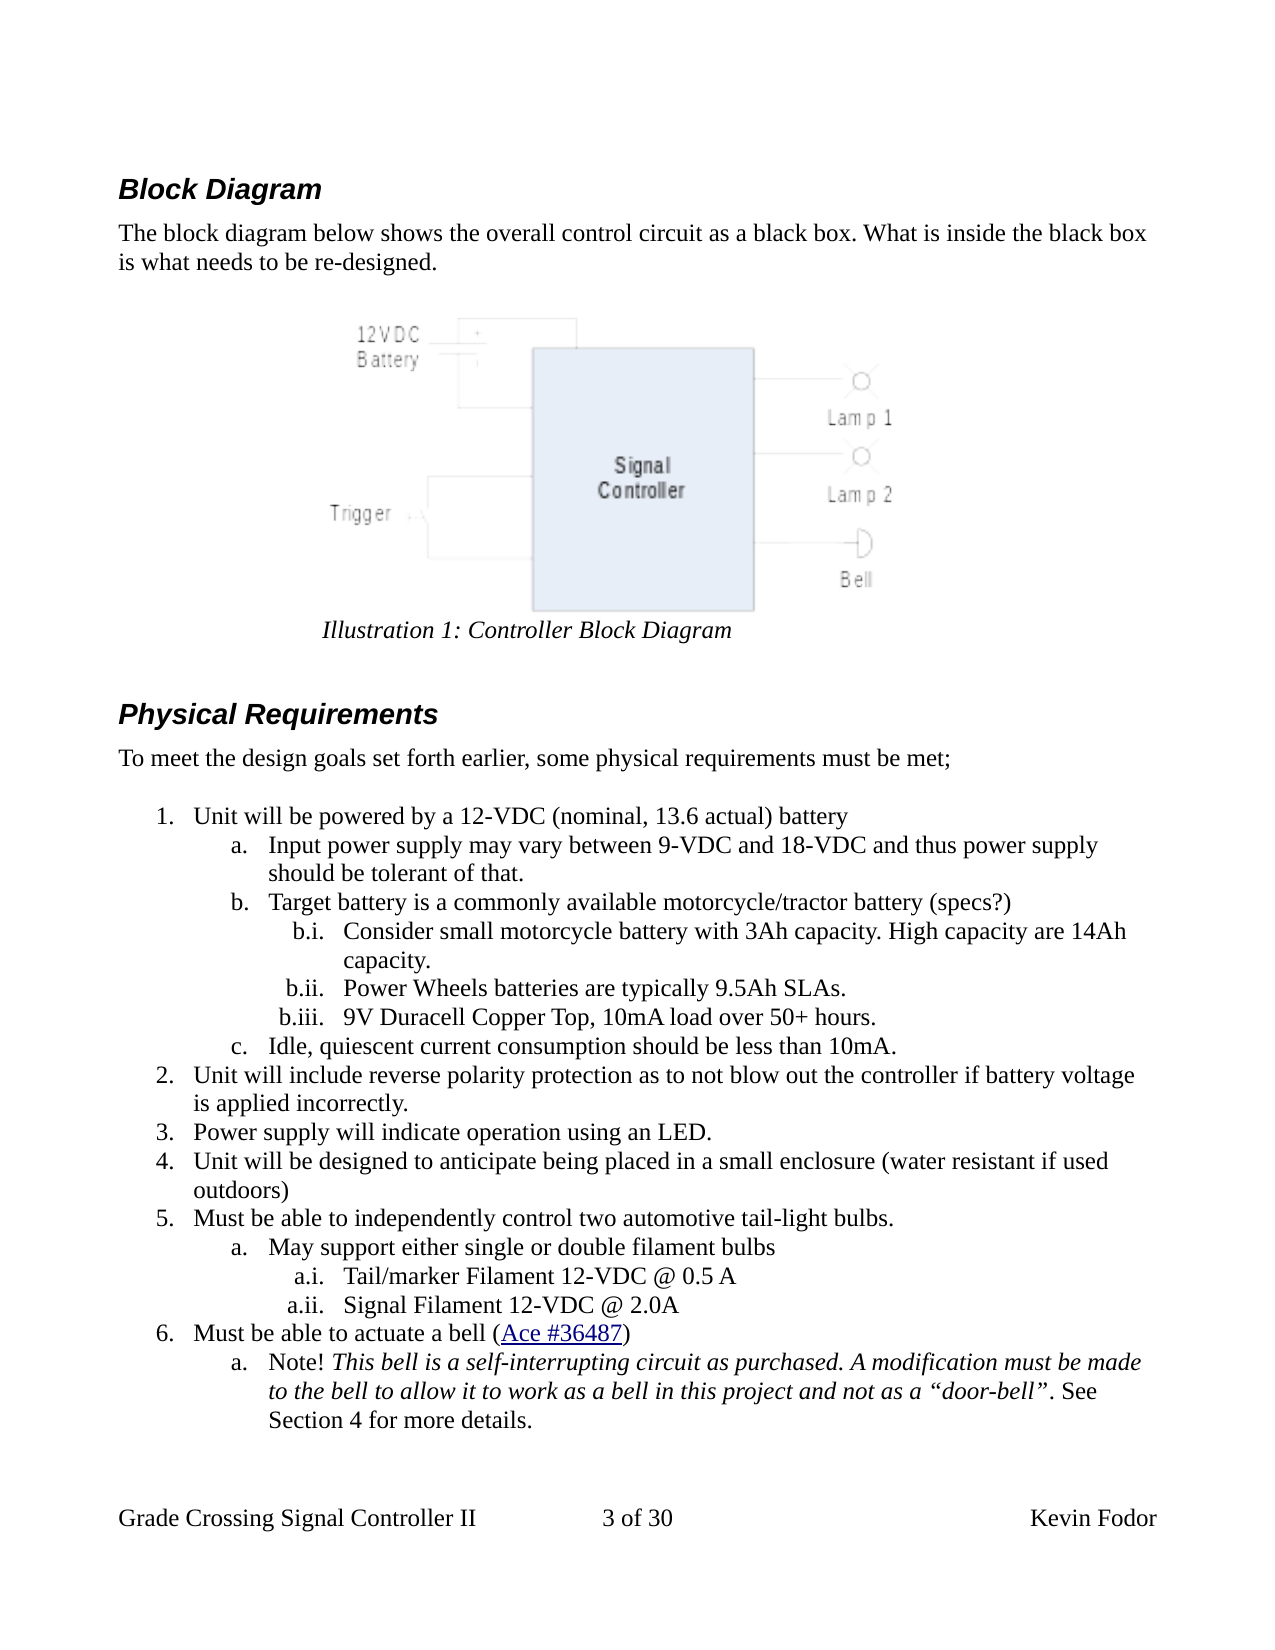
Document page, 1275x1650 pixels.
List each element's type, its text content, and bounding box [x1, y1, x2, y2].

list Unit will include reverse polarity protection as to not blow out the controller if battery voltage is applied incorrectly. [156, 1060, 1157, 1117]
list Unit will be powered by a 12-VDC (nominal, 13.6 actual) battery [156, 801, 1157, 830]
list Signal Filament 12-VDC @ 2.0A [324, 1290, 1157, 1318]
list Idle, quiescent current consumption should be less than 10mA. [231, 1031, 1157, 1060]
list Consider small motorcycle battery with 3Ah capacity. High capacity are 14Ah capacity. [324, 916, 1157, 973]
list Target battery is a commonly available motorcycle/tractor battery (specs?) [231, 887, 1157, 916]
list Power supply will indicate operation using an LED. [156, 1117, 1157, 1146]
text Illustration 1: Controller Block Diagram [322, 317, 953, 644]
list Power Wheels batteries are typically 9.5Ah SLAs. [324, 973, 1157, 1002]
list May support either single or double filament bulbs [231, 1232, 1157, 1261]
list Note! This bell is a self-interrupting circuit as purchased. A modification must be made to the bell to allow it to work as a bell in this project and not as a “door-bell”. See Section 4 for more details. [231, 1347, 1157, 1433]
list Input power supply may vary between 9-VDC and 18-VDC and thus power supply should be tolerant of that. [231, 830, 1157, 887]
subtitle Physical Requirements [118, 697, 1157, 731]
list 9V Duracell Copper Top, 10mA load over 50+ hours. [324, 1002, 1157, 1031]
text To meet the design goals set forth earlier, some physical requirements must be met; [118, 743, 1157, 772]
list Must be able to actuate a bell (Ace #36487) [156, 1318, 1157, 1347]
list Tail/marker Filament 12-VDC @ 0.5 A [324, 1261, 1157, 1290]
list Must be able to independently control two automotive tail-light bulbs. [156, 1203, 1157, 1232]
subtitle Block Diagram [118, 172, 1157, 205]
text The block diagram below shows the overall control circuit as a black box. What is inside the black box is what needs to be re-designed. [118, 218, 1157, 275]
list Unit will be designed to anticipate being placed in a small enclosure (water resistant if used outdoors) [156, 1146, 1157, 1203]
